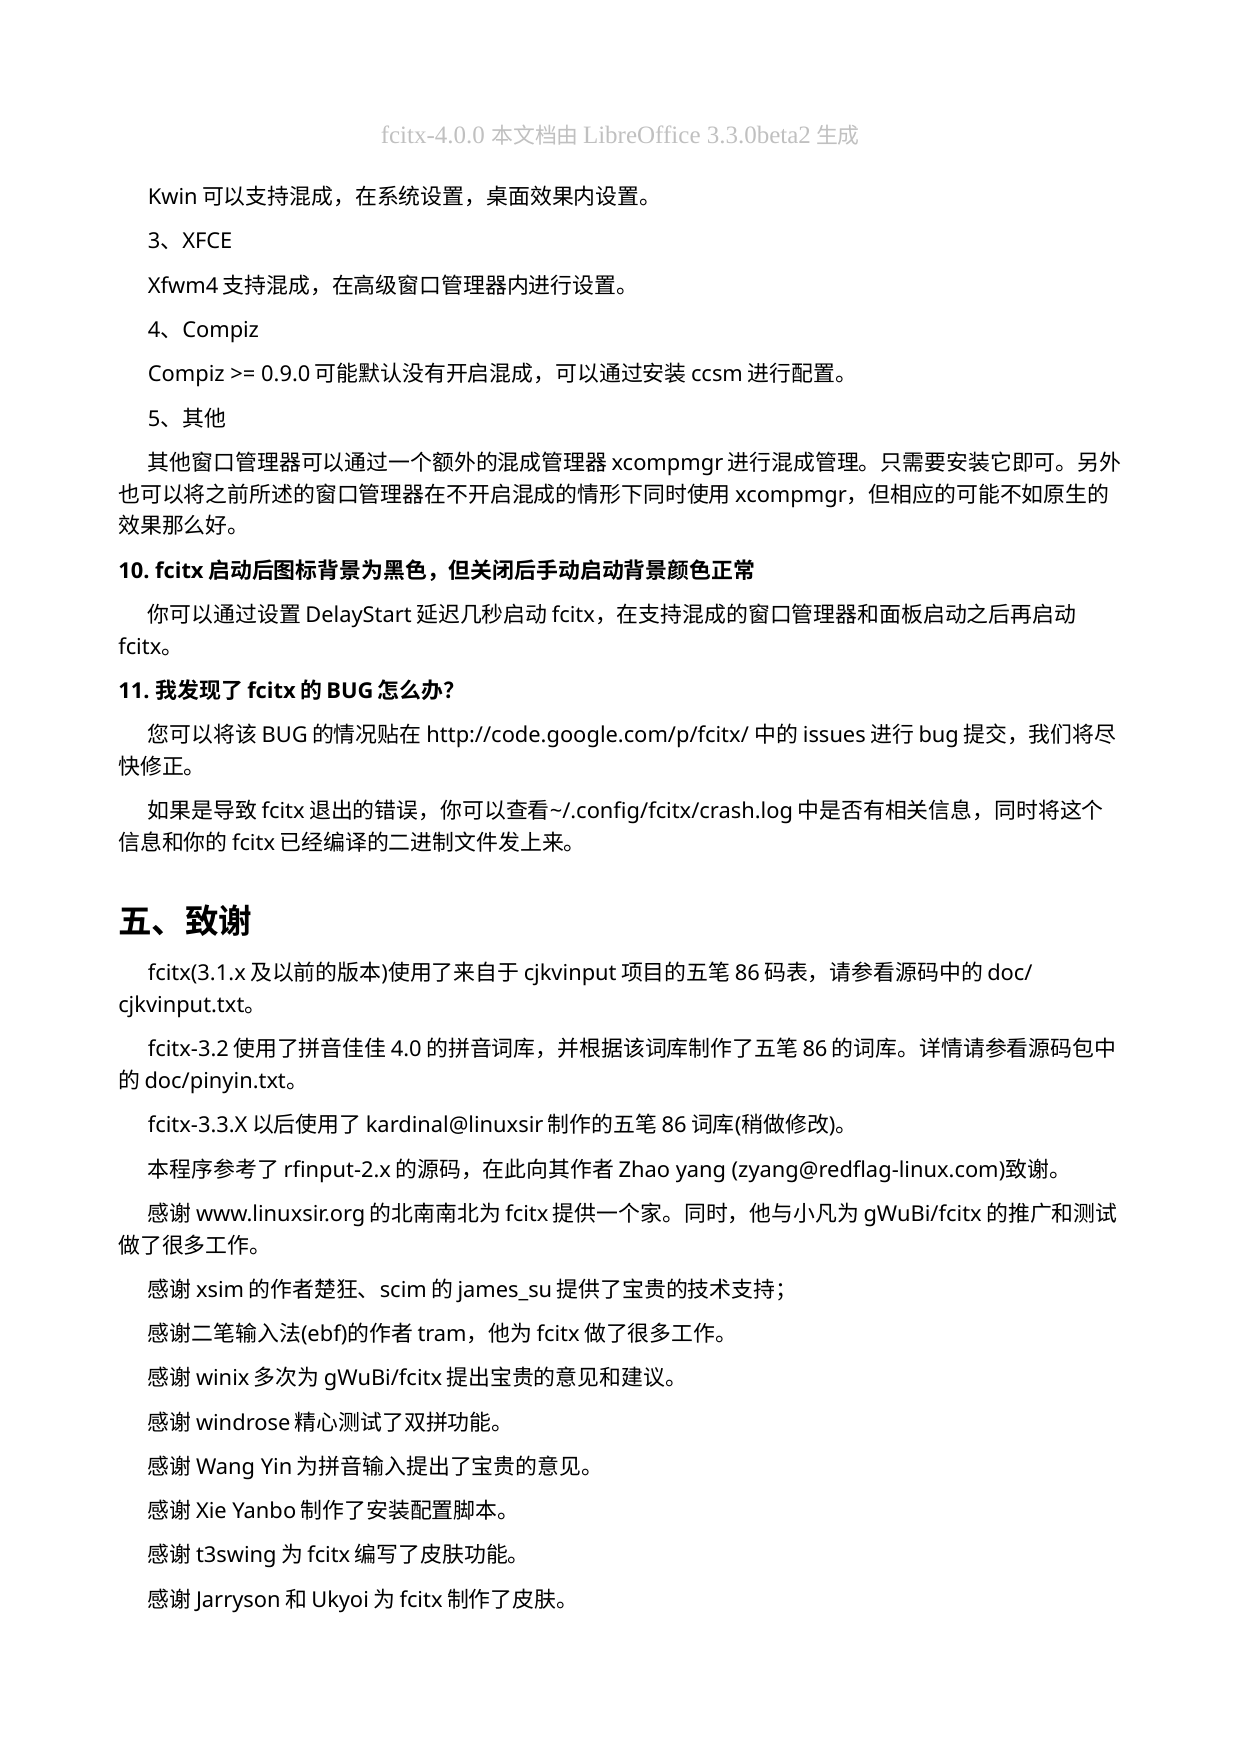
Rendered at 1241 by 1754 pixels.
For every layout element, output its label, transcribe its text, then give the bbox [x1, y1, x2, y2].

text fcitx(3.1.x及以前的版本)使用了来自于cjkvinput项目的五笔86码表，请参看源码中的doc/cjkvinput.txt。 [118, 955, 1122, 1019]
text 感谢winix多次为gWuBi/fcitx提出宝贵的意见和建议。 [118, 1360, 1122, 1392]
subtitle 五、致谢 [118, 894, 1122, 943]
text Compiz >= 0.9.0可能默认没有开启混成，可以通过安装ccsm进行配置。 [118, 356, 1122, 388]
text 感谢二笔输入法(ebf)的作者tram，他为fcitx做了很多工作。 [118, 1316, 1122, 1348]
text fcitx-3.2使用了拼音佳佳4.0的拼音词库，并根据该词库制作了五笔86的词库。详情请参看源码包中的doc/pinyin.txt。 [118, 1031, 1122, 1095]
text 感谢Jarryson和Ukyoi为fcitx制作了皮肤。 [118, 1582, 1122, 1613]
text 4、Compiz [118, 312, 1122, 344]
text 5、其他 [118, 401, 1122, 432]
text 感谢Wang Yin为拼音输入提出了宝贵的意见。 [118, 1449, 1122, 1481]
text Xfwm4支持混成，在高级窗口管理器内进行设置。 [118, 268, 1122, 299]
text 其他窗口管理器可以通过一个额外的混成管理器xcompmgr进行混成管理。只需要安装它即可。另外也可以将之前所述的窗口管理器在不开启混成的情形下同时使用xcompmgr，但相应的可能不如原生的效果那么好。 [118, 445, 1122, 540]
text 您可以将该BUG的情况贴在 http://code.google.com/p/fcitx/ 中的issues进行bug提交，我们将尽快修正。 [118, 717, 1122, 781]
text 感谢Xie Yanbo制作了安装配置脚本。 [118, 1493, 1122, 1525]
text 你可以通过设置DelayStart延迟几秒启动fcitx，在支持混成的窗口管理器和面板启动之后再启动fcitx。 [118, 597, 1122, 660]
text 感谢www.linuxsir.org的北南南北为fcitx提供一个家。同时，他与小凡为gWuBi/fcitx的推广和测试做了很多工作。 [118, 1196, 1122, 1259]
text 本程序参考了rfinput-2.x的源码，在此向其作者Zhao yang (zyang@redflag-linux.com)致谢。 [118, 1152, 1122, 1183]
text 感谢windrose精心测试了双拼功能。 [118, 1404, 1122, 1436]
text fcitx-3.3.X以后使用了kardinal@linuxsir制作的五笔86词库(稍做修改)。 [118, 1107, 1122, 1139]
text 感谢xsim的作者楚狂、scim的james_su提供了宝贵的技术支持； [118, 1272, 1122, 1303]
text 感谢t3swing为fcitx编写了皮肤功能。 [118, 1537, 1122, 1569]
text 11. 我发现了fcitx的BUG怎么办？ [118, 673, 1122, 705]
text 如果是导致fcitx退出的错误，你可以查看~/.config/fcitx/crash.log中是否有相关信息，同时将这个信息和你的fcitx已经编译的二进制文件发上来。 [118, 793, 1122, 857]
text Kwin可以支持混成，在系统设置，桌面效果内设置。 [118, 179, 1122, 211]
text 10. fcitx启动后图标背景为黑色，但关闭后手动启动背景颜色正常 [118, 553, 1122, 584]
text 3、XFCE [118, 223, 1122, 255]
